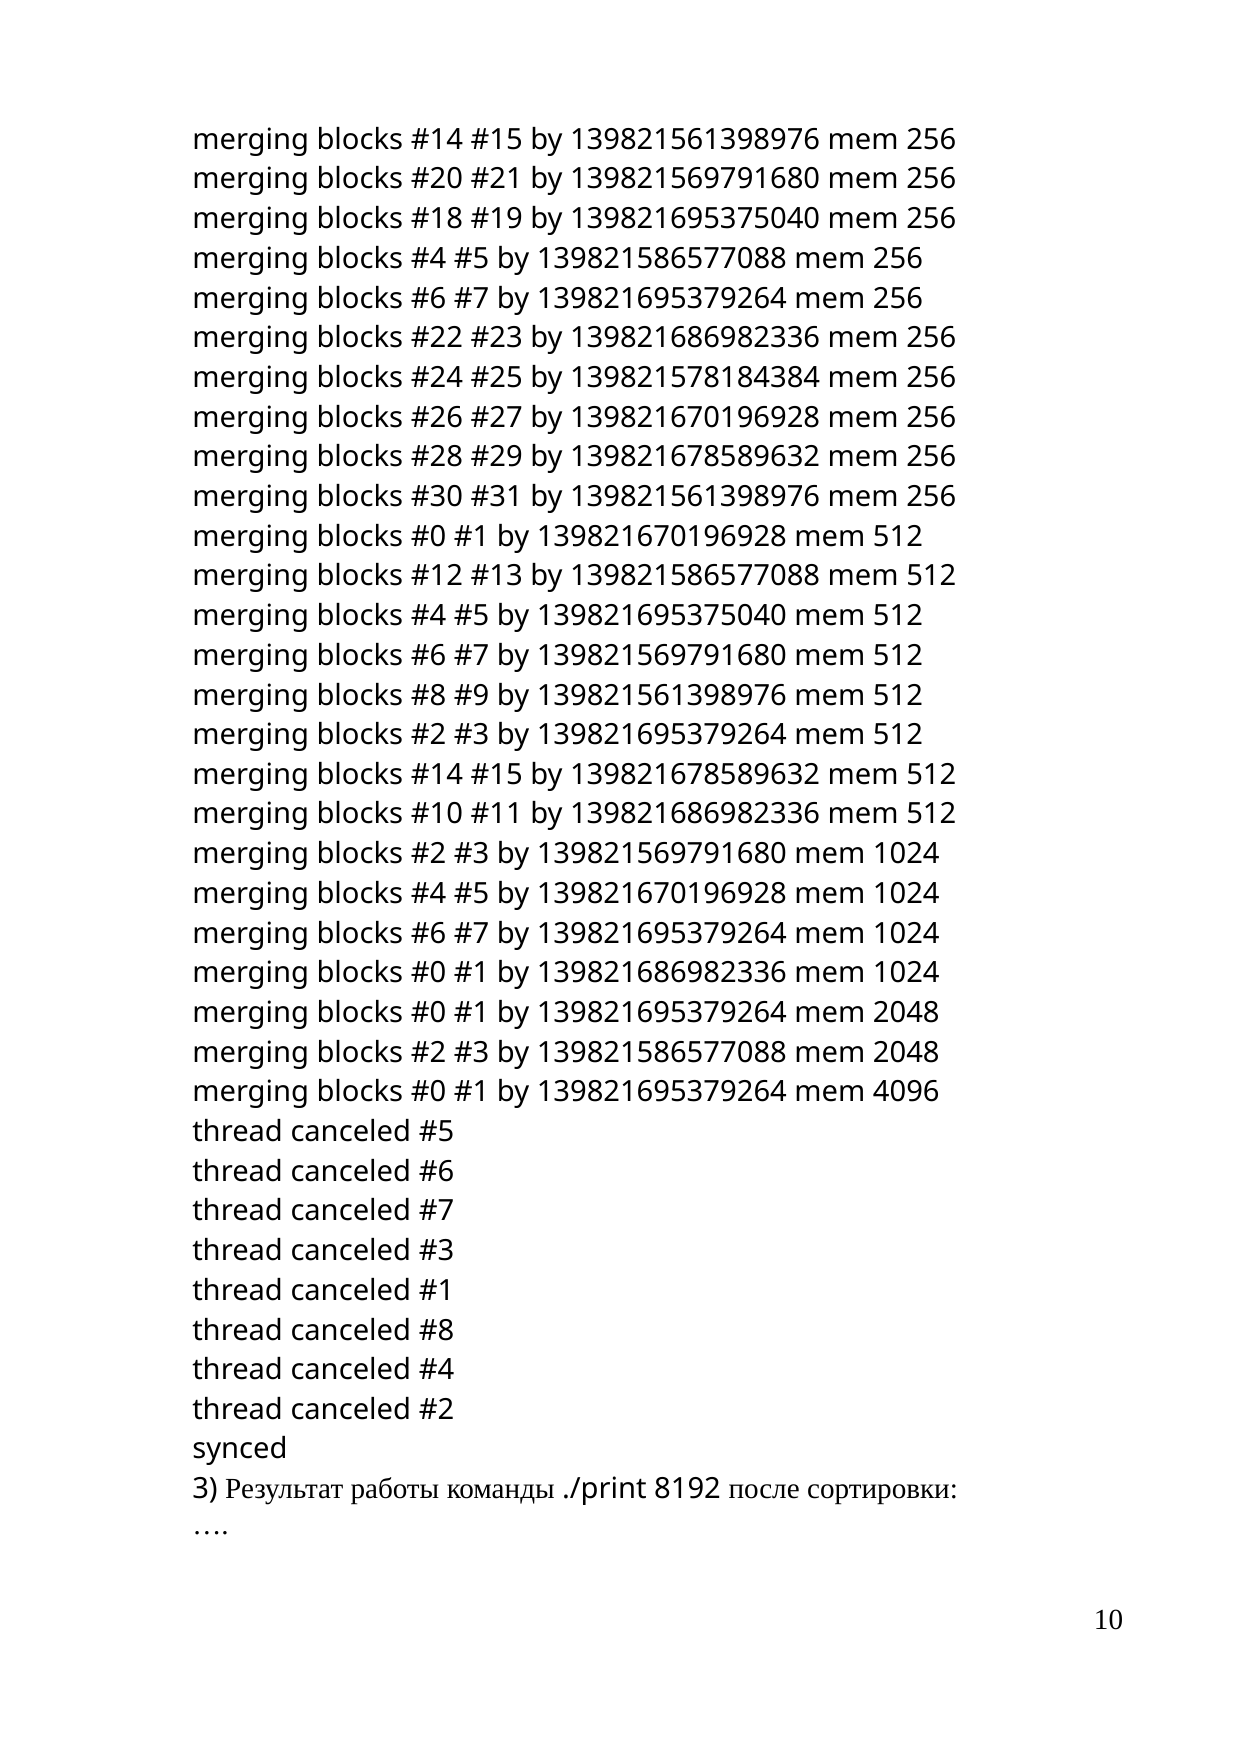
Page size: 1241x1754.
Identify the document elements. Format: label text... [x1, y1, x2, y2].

text merging blocks #28 #29 by 139821678589632 mem 256 [118, 436, 1128, 475]
text merging blocks #4 #5 by 139821670196928 mem 1024 [118, 872, 1128, 912]
text merging blocks #0 #1 by 139821695379264 mem 2048 [118, 991, 1128, 1031]
text thread canceled #8 [118, 1309, 1128, 1348]
text merging blocks #20 #21 by 139821569791680 mem 256 [118, 158, 1128, 197]
text merging blocks #0 #1 by 139821670196928 mem 512 [118, 515, 1128, 555]
text thread canceled #6 [118, 1150, 1128, 1190]
text merging blocks #2 #3 by 139821569791680 mem 1024 [118, 832, 1128, 872]
text merging blocks #30 #31 by 139821561398976 mem 256 [118, 475, 1128, 515]
text merging blocks #24 #25 by 139821578184384 mem 256 [118, 356, 1128, 396]
text merging blocks #8 #9 by 139821561398976 mem 512 [118, 674, 1128, 713]
text merging blocks #6 #7 by 139821569791680 mem 512 [118, 634, 1128, 674]
text merging blocks #6 #7 by 139821695379264 mem 1024 [118, 912, 1128, 952]
text merging blocks #12 #13 by 139821586577088 mem 512 [118, 555, 1128, 594]
text thread canceled #7 [118, 1190, 1128, 1229]
text 3) Результат работы команды ./print 8192 после сортировки: [118, 1467, 1128, 1507]
text thread canceled #2 [118, 1388, 1128, 1428]
text merging blocks #0 #1 by 139821695379264 mem 4096 [118, 1071, 1128, 1110]
text merging blocks #4 #5 by 139821586577088 mem 256 [118, 237, 1128, 277]
text synced [118, 1428, 1128, 1467]
text merging blocks #2 #3 by 139821586577088 mem 2048 [118, 1031, 1128, 1071]
text thread canceled #5 [118, 1110, 1128, 1150]
text merging blocks #0 #1 by 139821686982336 mem 1024 [118, 952, 1128, 991]
text merging blocks #26 #27 by 139821670196928 mem 256 [118, 396, 1128, 436]
text merging blocks #6 #7 by 139821695379264 mem 256 [118, 277, 1128, 317]
text merging blocks #14 #15 by 139821561398976 mem 256 [118, 118, 1128, 158]
text merging blocks #10 #11 by 139821686982336 mem 512 [118, 793, 1128, 832]
text thread canceled #1 [118, 1269, 1128, 1309]
text …. [118, 1507, 1128, 1541]
text thread canceled #4 [118, 1348, 1128, 1388]
text merging blocks #18 #19 by 139821695375040 mem 256 [118, 197, 1128, 237]
text merging blocks #14 #15 by 139821678589632 mem 512 [118, 753, 1128, 793]
text merging blocks #22 #23 by 139821686982336 mem 256 [118, 317, 1128, 356]
text merging blocks #4 #5 by 139821695375040 mem 512 [118, 594, 1128, 634]
text merging blocks #2 #3 by 139821695379264 mem 512 [118, 713, 1128, 753]
text thread canceled #3 [118, 1229, 1128, 1269]
